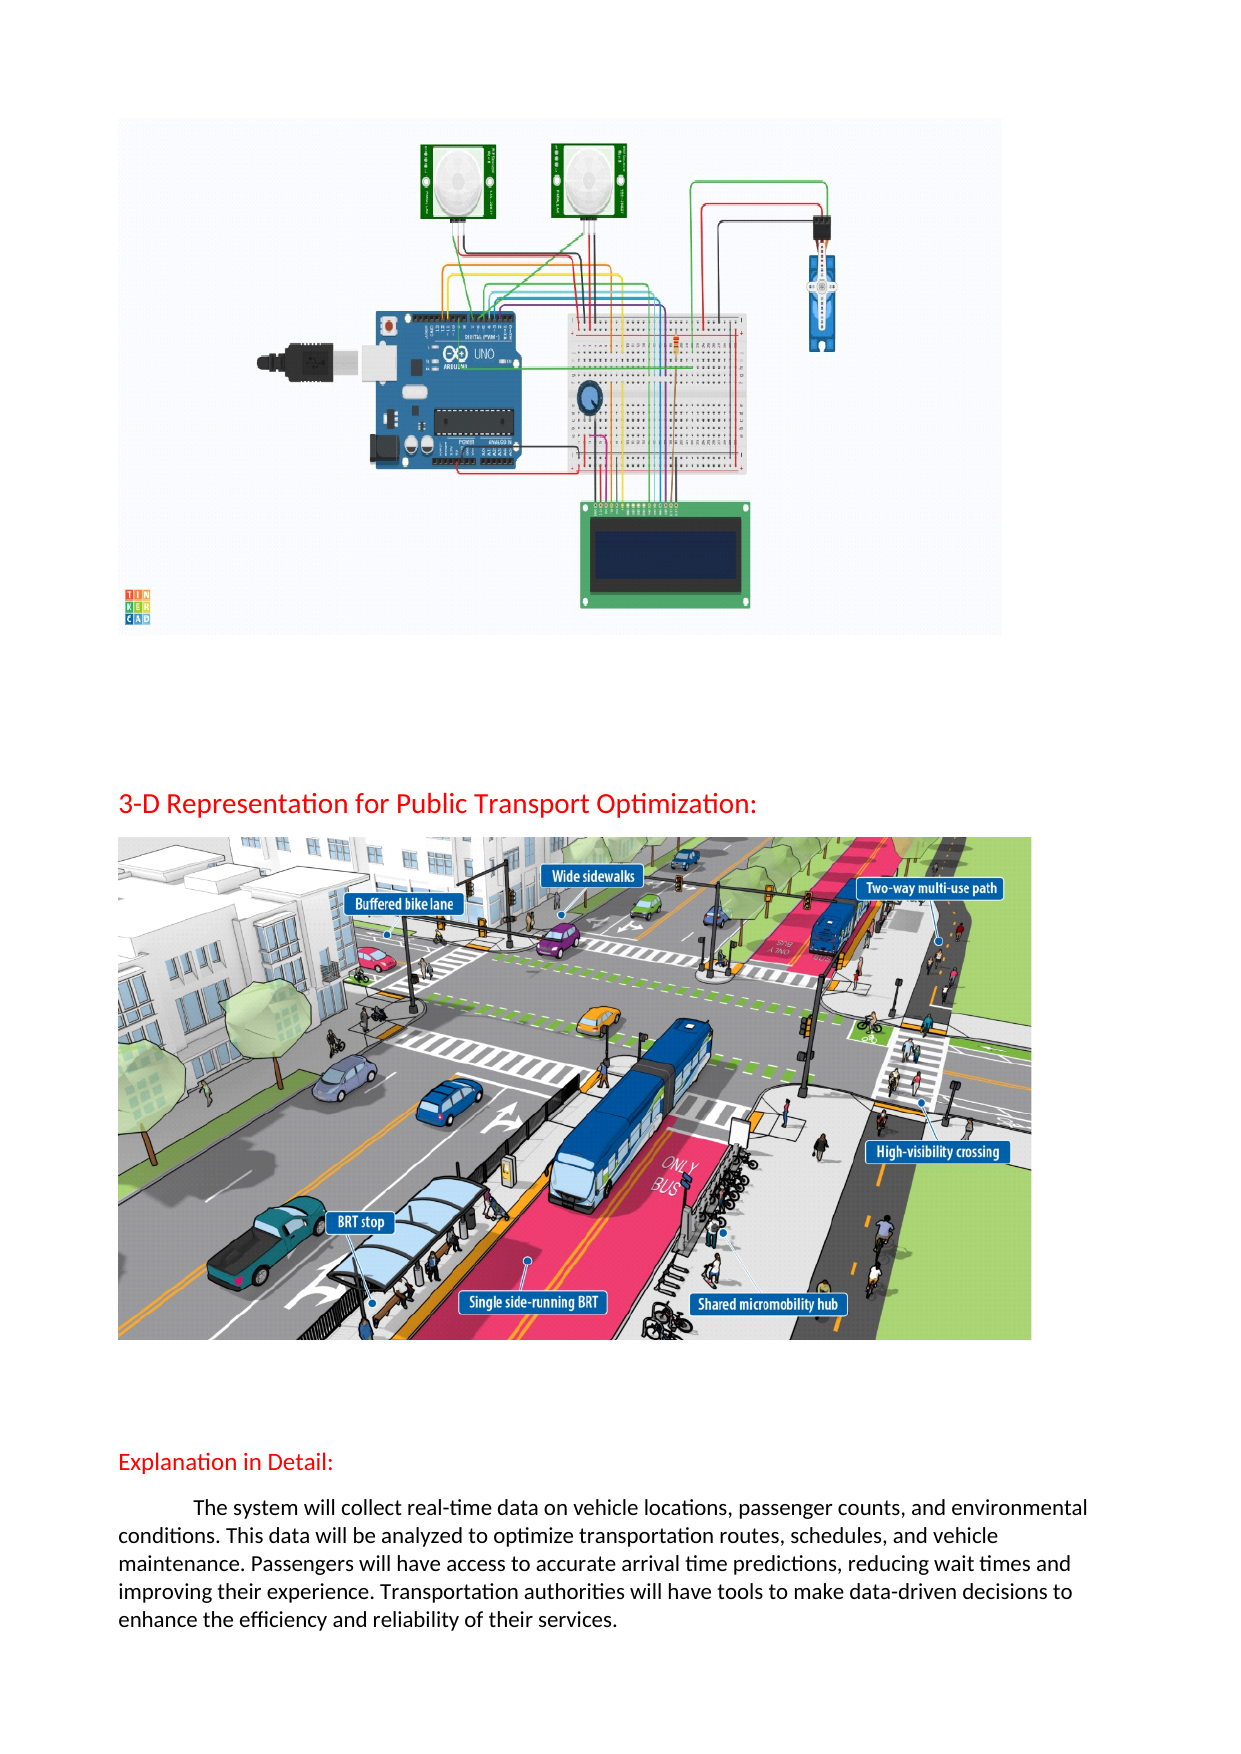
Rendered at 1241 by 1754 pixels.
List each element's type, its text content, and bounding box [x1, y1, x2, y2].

text 3-D Representation for Public Transport Optimization: [118, 786, 1122, 821]
text Explanation in Detail: [118, 1446, 1122, 1476]
text The system will collect real-time data on vehicle locations, passenger counts, and environmental conditions. This data will be analyzed to optimize transportation routes, schedules, and vehicle maintenance. Passengers will have access to accurate arrival time predictions, reducing wait times and improving their experience. Transportation authorities will have tools to make data-driven decisions to enhance the efficiency and reliability of their services. [118, 1493, 1122, 1633]
